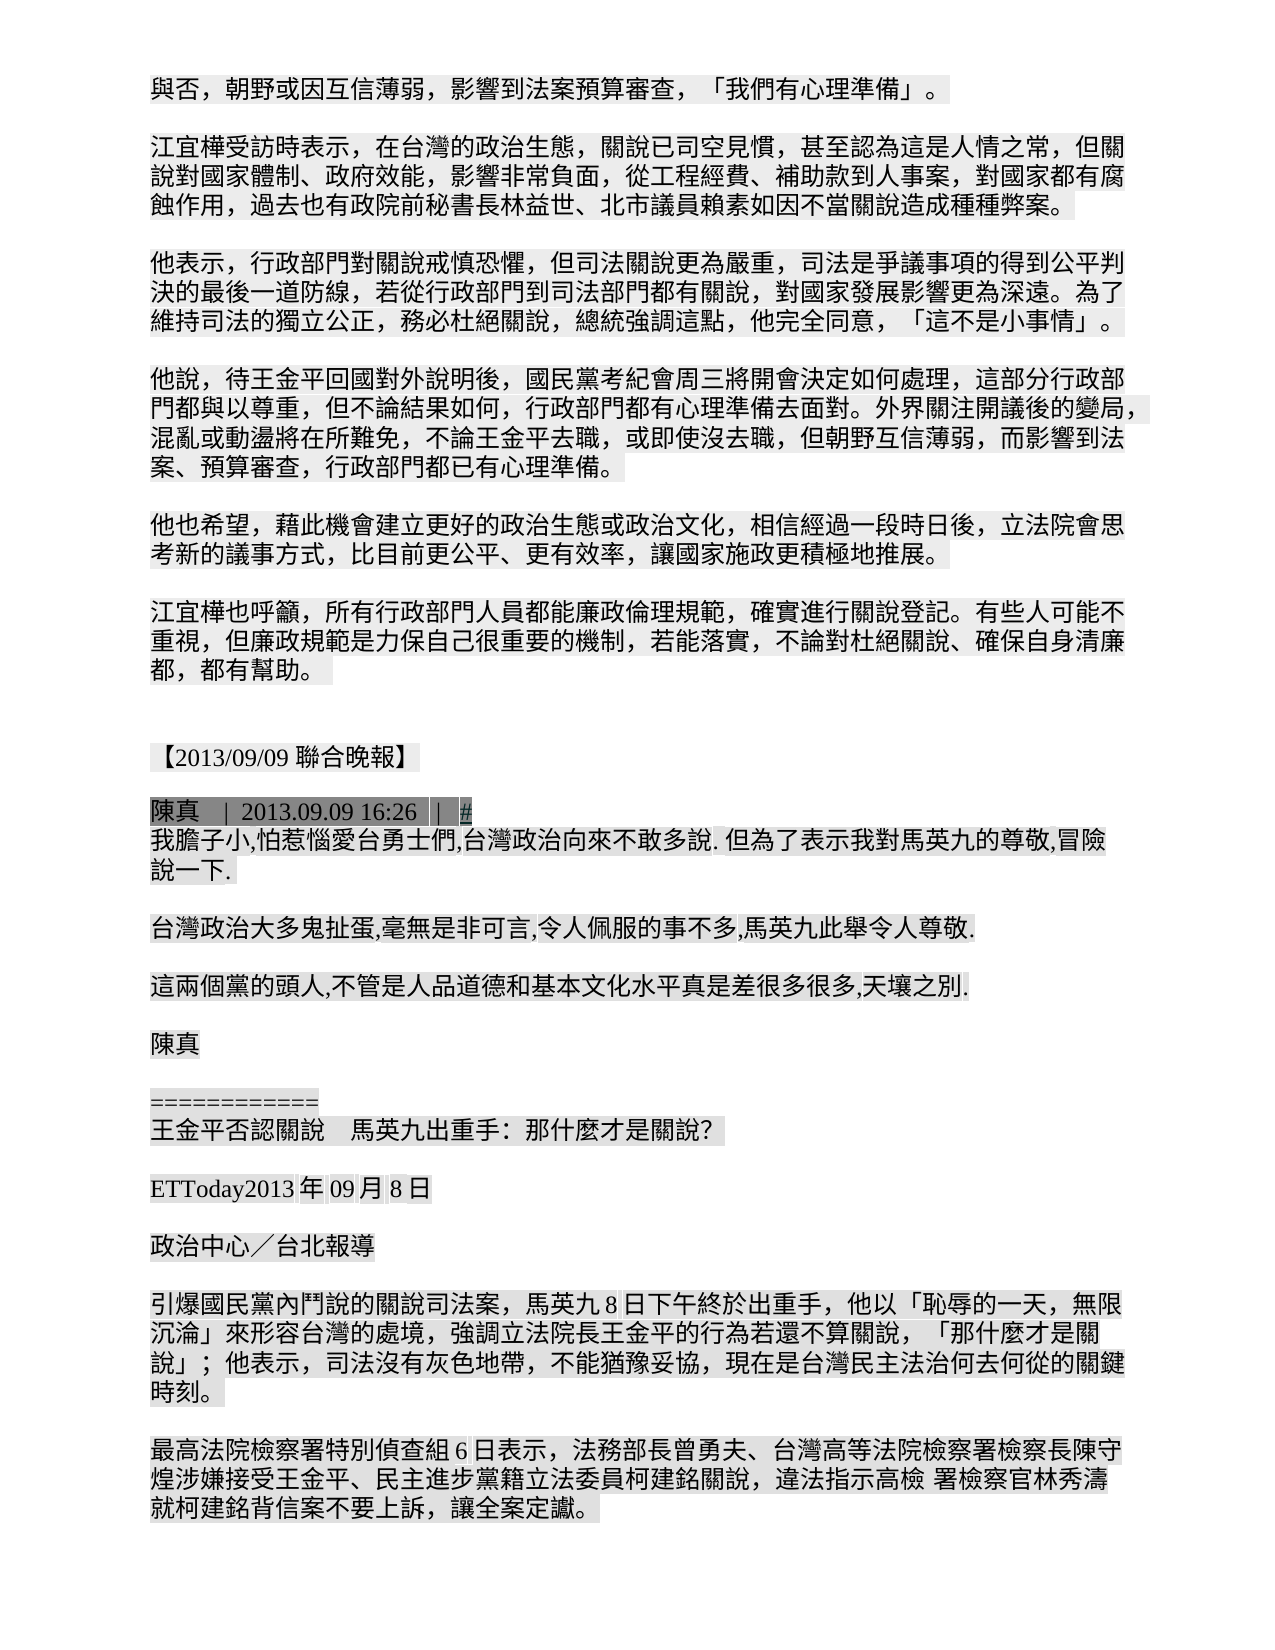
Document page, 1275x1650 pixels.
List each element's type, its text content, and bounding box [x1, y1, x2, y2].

text 陳真 | 2013.09.09 16:26 | # [150, 797, 1125, 826]
text 我膽子小,怕惹惱愛台勇士們,台灣政治向來不敢多說. 但為了表示我對馬英九的尊敬,冒險說一下. 台灣政治大多鬼扯蛋,毫無是非可言,令人佩服的事不多,馬英九此舉令人尊敬. 這兩個黨的頭人,不管是人品道德和基本文化水平真是差很多很多,天壤之別. 陳真 ============ 王金平否認關說 馬英九出重手：那什麼才是關說？ ETToday2013年09月8日 政治中心／台北報導 引爆國民黨內鬥說的關說司法案，馬英九8日下午終於出重手，他以「恥辱的一天，無限沉淪」來形容台灣的處境，強調立法院長王金平的行為若還不算關說，「那什麼才是關說」；他表示，司法沒有灰色地帶，不能猶豫妥協，現在是台灣民主法治何去何從的關鍵時刻。 最高法院檢察署特別偵查組6日表示，法務部長曾勇夫、台灣高等法院檢察署檢察長陳守煌涉嫌接受王金平、民主進步黨籍立法委員柯建銘關說，違法指示高檢 署檢察官林秀濤就柯建銘背信案不要上訴，讓全案定讞。 馬英九今天下午4時許召開記者會，僅發表簡短談話就離去，不接受記者提問。他表示，這件關說案侵犯司法獨立，「這是最嚴重的一件事情，也是台灣民主政治、法治發展最恥辱的一天」，如果不能嚴正面對，台灣將走向無限沉淪。 他進一步指出，昨天他呼籲王院長盡快回國，後來王打電話給他，表示無法立刻返國，並解釋沒有關說司法，只是「安慰」柯建銘，說曾勇夫有「幫忙」，談不上關說。 「那什麼才是關說？」馬英九沉痛的說，他對關說深惡痛絕，尤其是司法，更應堅守紅線，沒有灰色地帶，不能猶豫妥協；如果連立法院長都可以關說，那行政部門是否也可以？ 他形容目前的心情沉重無比，認為當前是台灣民主法治何去何從的關鍵時刻，本案對台灣將有「巨大而深遠的影響」，他希望能藉此樹立典範，「沒有和稀泥的空間！」，也希望民眾站出來，勇敢地說，「我們站在拒絕關說司法的一方。」 [150, 826, 1125, 1552]
text 沒王金平的立院 江宜樺：我們有準備 【聯合晚報╱記者蔡佩芳/台北報導】 2013.09.09 行政院長江宜樺表示，希望透過這次關說事件，建立更優質的政治生態，即使將經歷短期混亂，仍是值得付出的代價。他說，立院開議後，混亂與動盪在所難免，不論王金平去職與否，朝野或因互信薄弱，影響到法案預算審查，「我們有心理準備」。 江宜樺受訪時表示，在台灣的政治生態，關說已司空見慣，甚至認為這是人情之常，但關說對國家體制、政府效能，影響非常負面，從工程經費、補助款到人事案，對國家都有腐蝕作用，過去也有政院前秘書長林益世、北市議員賴素如因不當關說造成種種弊案。 他表示，行政部門對關說戒慎恐懼，但司法關說更為嚴重，司法是爭議事項的得到公平判決的最後一道防線，若從行政部門到司法部門都有關說，對國家發展影響更為深遠。為了維持司法的獨立公正，務必杜絕關說，總統強調這點，他完全同意，「這不是小事情」。 他說，待王金平回國對外說明後，國民黨考紀會周三將開會決定如何處理，這部分行政部門都與以尊重，但不論結果如何，行政部門都有心理準備去面對。外界關注開議後的變局，混亂或動盪將在所難免，不論王金平去職，或即使沒去職，但朝野互信薄弱，而影響到法案、預算審查，行政部門都已有心理準備。 他也希望，藉此機會建立更好的政治生態或政治文化，相信經過一段時日後，立法院會思考新的議事方式，比目前更公平、更有效率，讓國家施政更積極地推展。 江宜樺也呼籲，所有行政部門人員都能廉政倫理規範，確實進行關說登記。有些人可能不重視，但廉政規範是力保自己很重要的機制，若能落實，不論對杜絕關說、確保自身清廉都，都有幫助。 【2013/09/09 聯合晚報】 [150, 75, 1125, 772]
